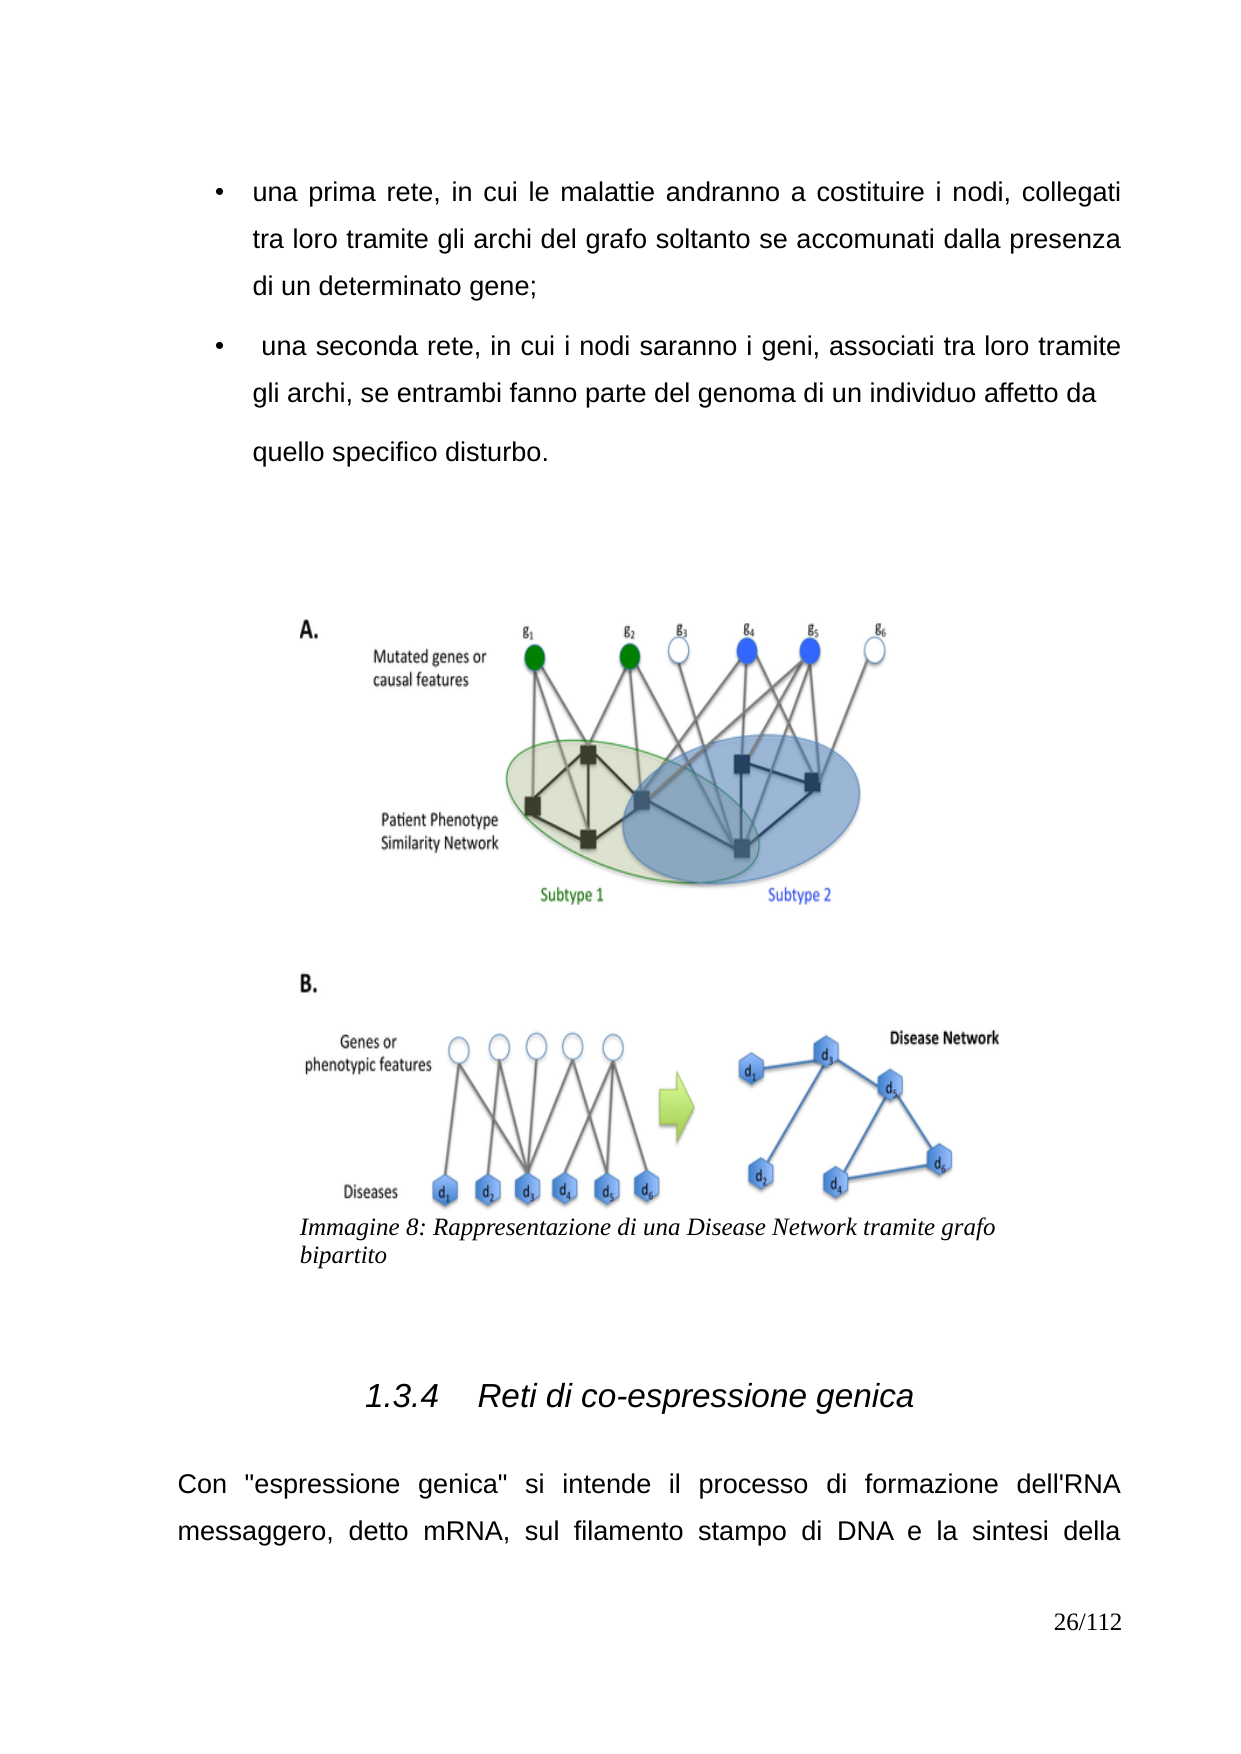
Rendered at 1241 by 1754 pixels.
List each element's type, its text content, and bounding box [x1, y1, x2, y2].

text Con "espressione genica" si intende il processo di formazione dell'RNA messaggero, detto mRNA, sul filamento stampo di DNA e la sintesi della [177, 1468, 1122, 1546]
list una prima rete, in cui le malattie andranno a costituire i nodi, collegati tra loro tramite gli archi del grafo soltanto se accomunati dalla presenza di un determinato gene; [215, 176, 1122, 301]
text Immagine 8: Rappresentazione di una Disease Network tramite grafo bipartito [299, 1212, 1000, 1269]
subtitle Reti di co-espressione genica [365, 1376, 1122, 1414]
list quello specifico disturbo. [215, 436, 1122, 467]
picture [299, 619, 1000, 1212]
list una seconda rete, in cui i nodi saranno i geni, associati tra loro tramite gli archi, se entrambi fanno parte del genoma di un individuo affetto da [215, 329, 1122, 408]
